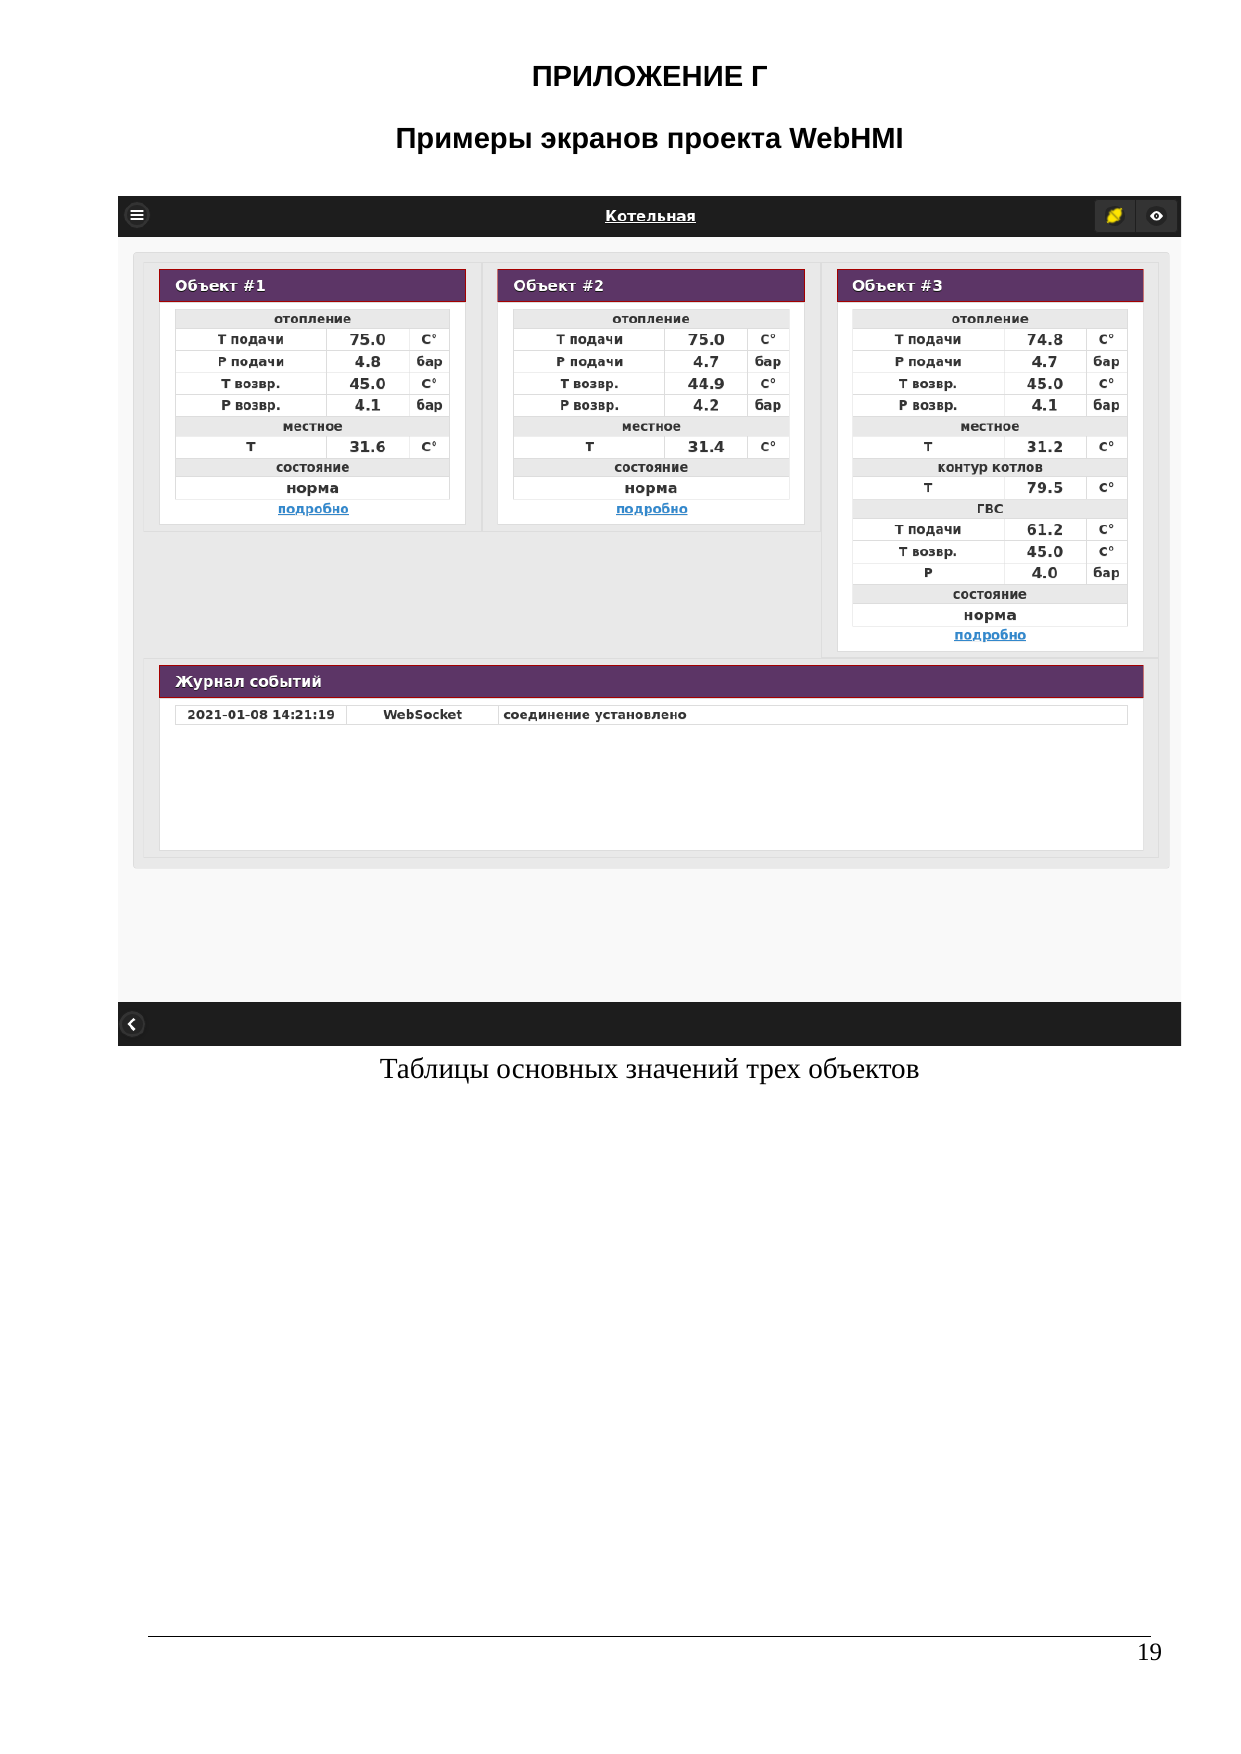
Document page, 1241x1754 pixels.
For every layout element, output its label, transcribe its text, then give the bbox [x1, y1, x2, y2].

picture [118, 196, 1182, 1046]
text Таблицы основных значений трех объектов [118, 1046, 1181, 1085]
subtitle ПРИЛОЖЕНИЕ Г [118, 59, 1181, 93]
subtitle Примеры экранов проекта WebHMI [118, 121, 1181, 155]
